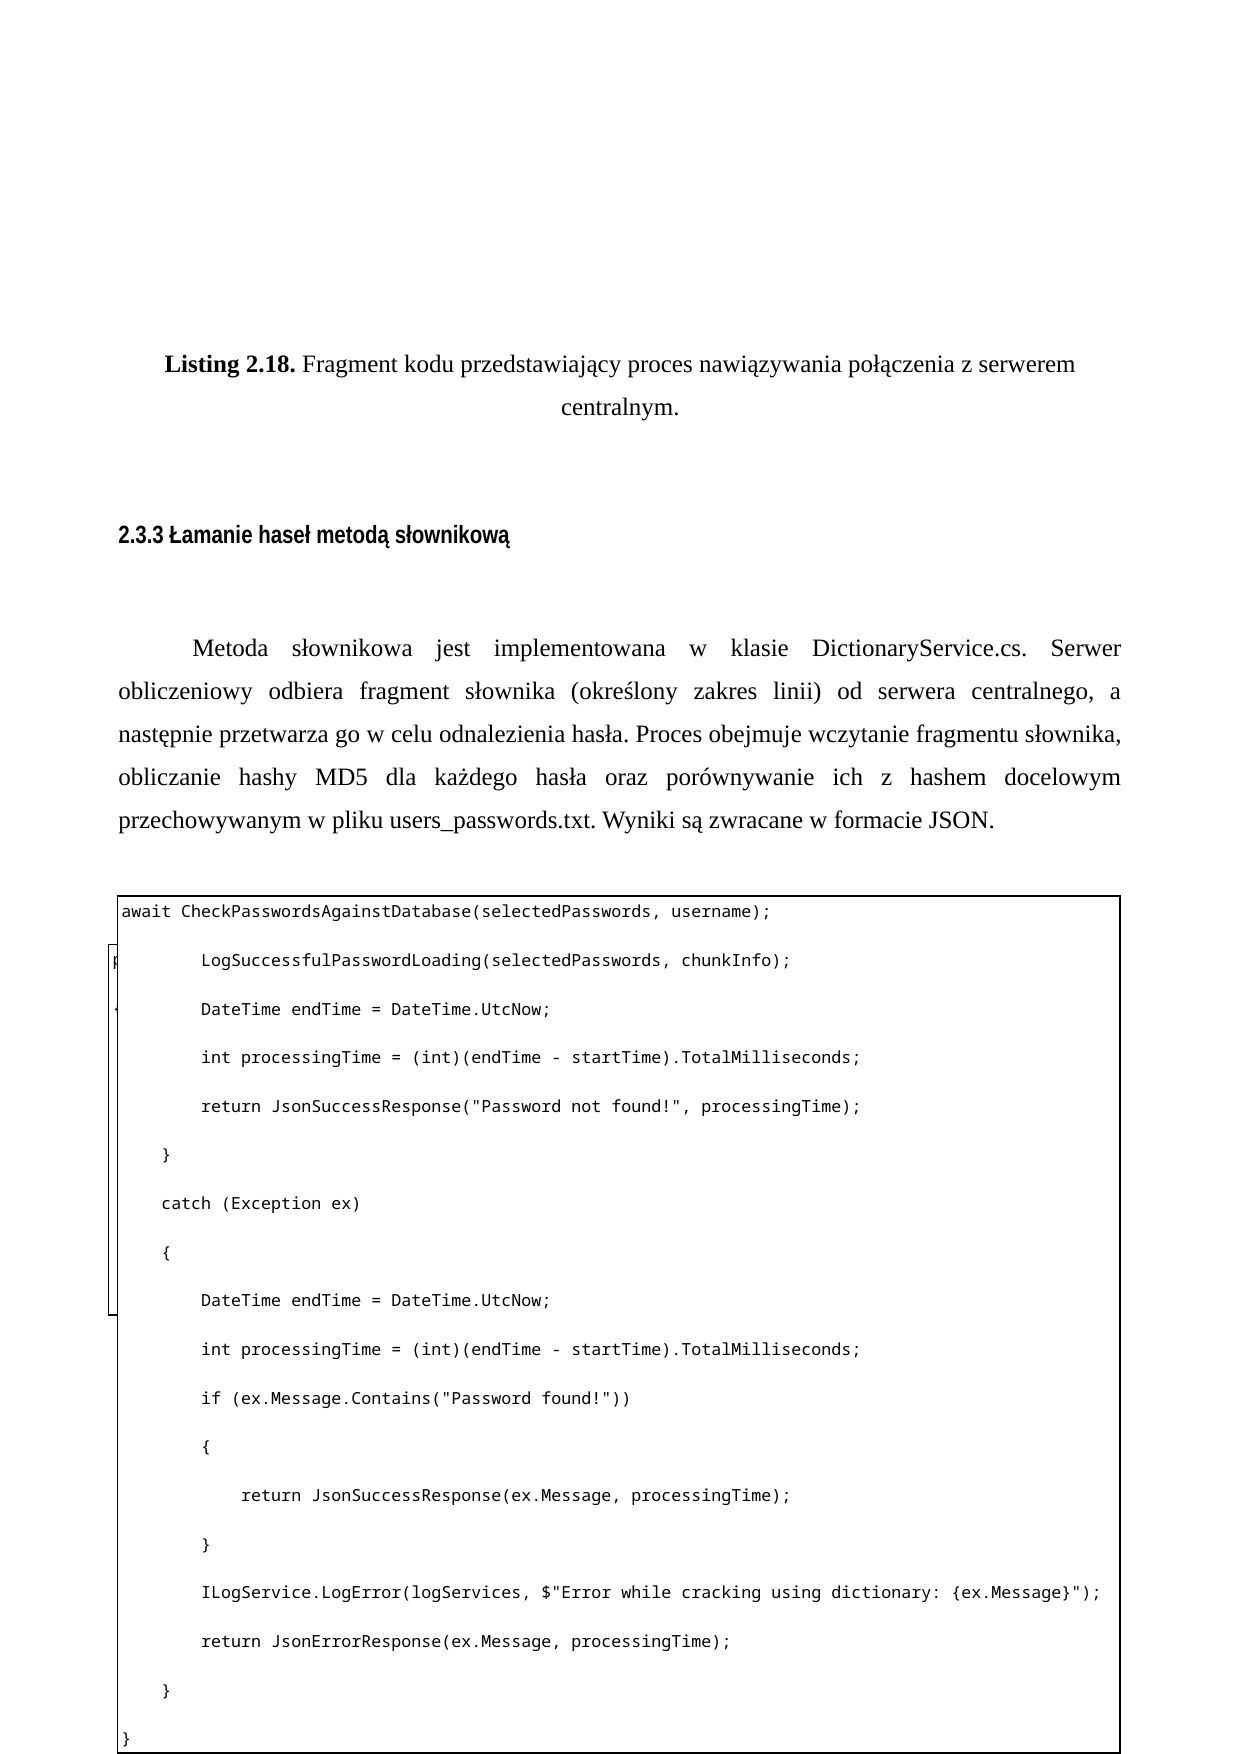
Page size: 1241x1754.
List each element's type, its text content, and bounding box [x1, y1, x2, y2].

text { [112, 1143, 117, 1165]
text int processingTime = (int)(endTime - startTime).TotalMilliseconds; [121, 1338, 1116, 1360]
text return JsonSuccessResponse("Password not found!", processingTime); [121, 1094, 1116, 1117]
text { [121, 1435, 1116, 1458]
subtitle 2.3.3 Łamanie haseł metodą słownikową [118, 520, 1122, 549]
text await CheckPasswordsAgainstDatabase(selectedPasswords, username); [121, 900, 1116, 922]
text return JsonSuccessResponse(ex.Message, processingTime); [121, 1483, 1116, 1506]
text ILogService.LogError(logServices, $"Error while cracking using dictionary: {ex.Message}"); [121, 1581, 1116, 1603]
text catch (Exception ex) [121, 1192, 1116, 1214]
text { [121, 1240, 1116, 1263]
text if (ex.Message.Contains("Password found!")) [121, 1386, 1116, 1409]
text DateTime endTime = DateTime.UtcNow; [121, 997, 1116, 1020]
text Listing 2.18. Fragment kodu przedstawiający proces nawiązywania połączenia z serwerem centralnym. [118, 349, 1122, 421]
text LogSuccessfulPasswordLoading(selectedPasswords, chunkInfo); [121, 948, 1116, 971]
text } [121, 1532, 1116, 1555]
text DateTime endTime = DateTime.UtcNow; [121, 1289, 1116, 1312]
text } [121, 1727, 1116, 1749]
text Metoda słownikowa jest implementowana w klasie DictionaryService.cs. Serwer obliczeniowy odbiera fragment słownika (określony zakres linii) od serwera centralnego, a następnie przetwarza go w celu odnalezienia hasła. Proces obejmuje wczytanie fragmentu słownika, obliczanie hashy MD5 dla każdego hasła oraz porównywanie ich z hashem docelowym przechowywanym w pliku users_passwords.txt. Wyniki są zwracane w formacie JSON. [118, 633, 1122, 834]
text return JsonErrorResponse(ex.Message, processingTime); [121, 1629, 1116, 1652]
text { [112, 997, 117, 1019]
text int processingTime = (int)(endTime - startTime).TotalMilliseconds; [121, 1046, 1116, 1068]
text } [121, 1678, 1116, 1701]
text } [121, 1143, 1116, 1166]
text try [112, 1094, 117, 1117]
